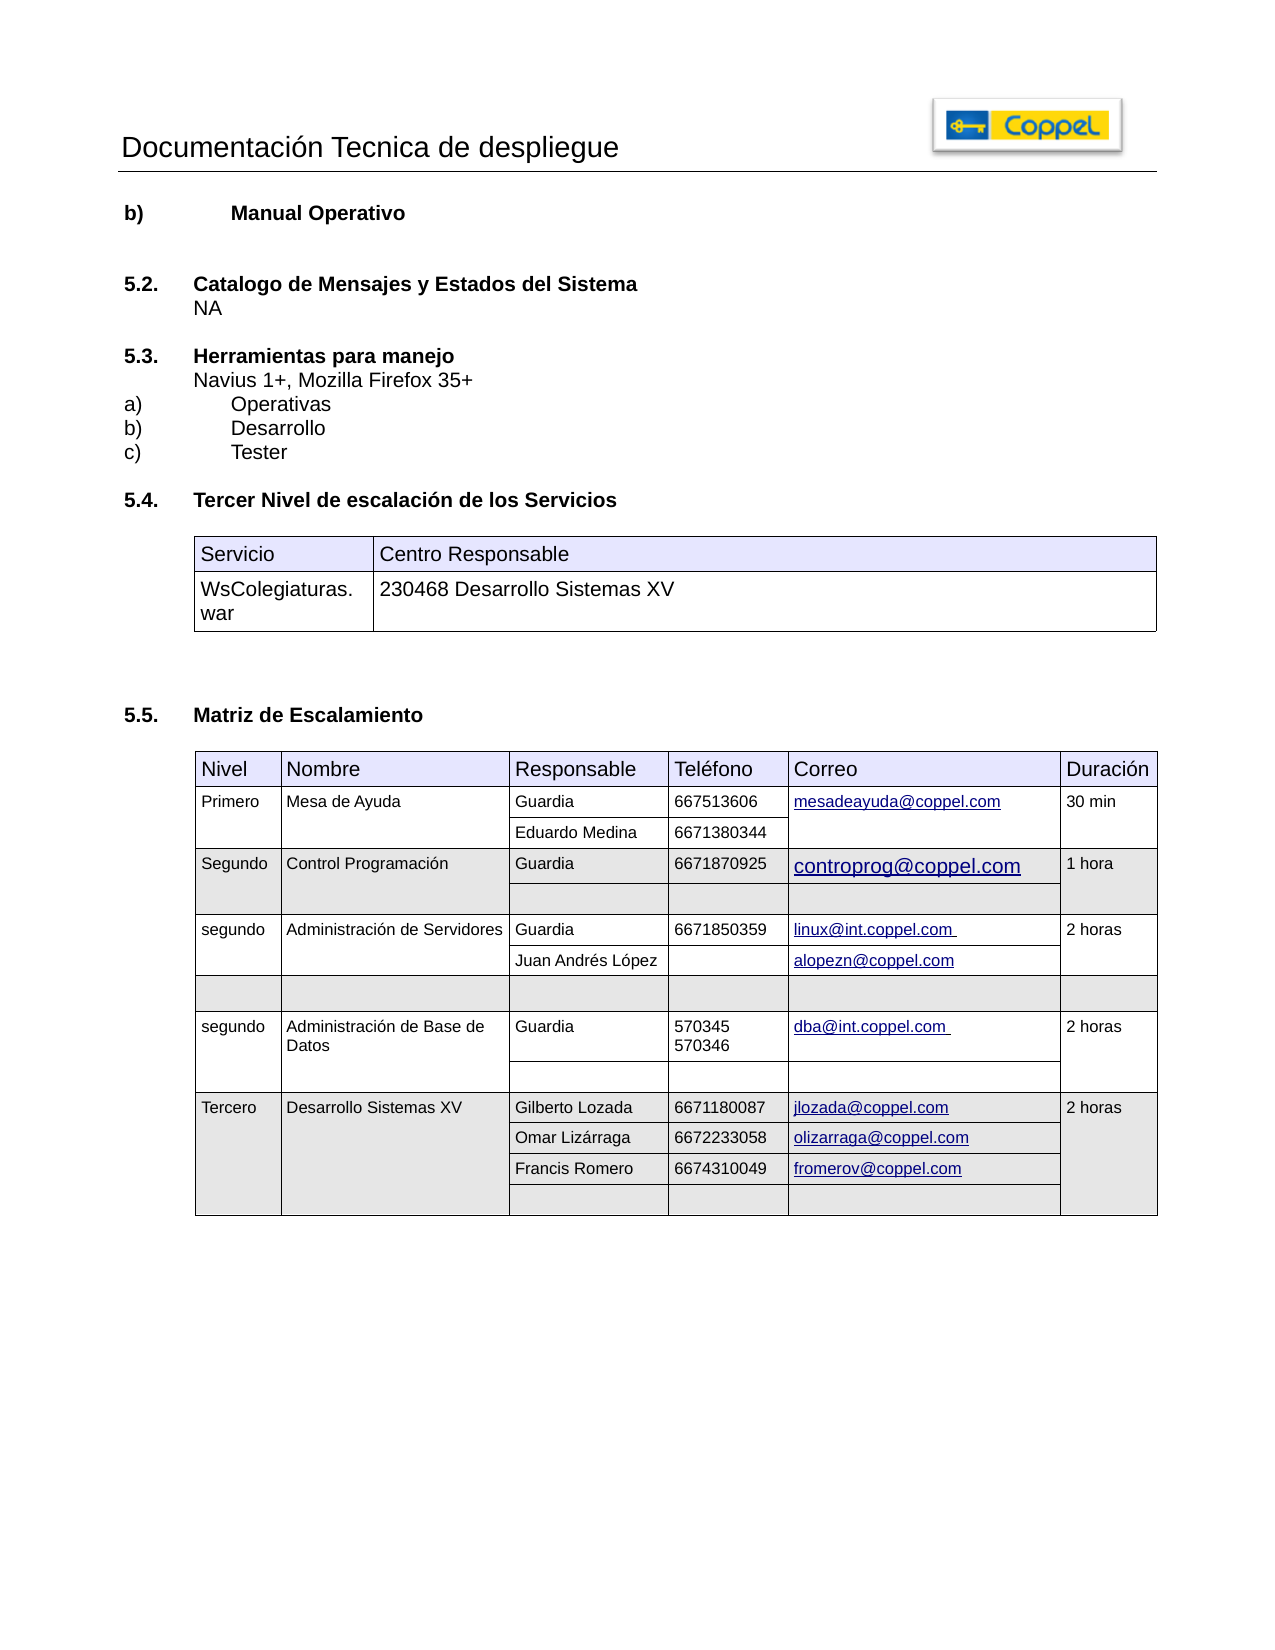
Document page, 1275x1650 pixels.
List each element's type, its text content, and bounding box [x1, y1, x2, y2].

table_cell Mesa de Ayuda [282, 787, 509, 848]
list Manual Operativo [118, 200, 1157, 224]
table_cell Guardia [510, 915, 668, 945]
table_header Nivel [196, 752, 281, 786]
list Tester [118, 440, 1157, 464]
table_cell 2 horas [1061, 1093, 1157, 1214]
table_cell 667513606 [669, 787, 788, 817]
table_cell segundo [196, 1012, 281, 1092]
table_cell Segundo [196, 849, 281, 914]
table_cell fromerov@coppel.com [789, 1154, 1060, 1184]
table_cell Guardia [510, 1012, 668, 1061]
picture [926, 94, 1129, 161]
list Tercer Nivel de escalación de los Servicios [118, 488, 1157, 512]
table_cell [789, 884, 1060, 914]
table_cell [669, 946, 788, 975]
table_cell Guardia [510, 849, 668, 883]
table_cell [510, 884, 668, 914]
list Desarrollo [118, 416, 1157, 440]
table_cell Eduardo Medina [510, 818, 668, 848]
table_cell 6671850359 [669, 915, 788, 945]
table_header Teléfono [669, 752, 788, 786]
table_cell [196, 976, 281, 1011]
table_cell [510, 1185, 668, 1214]
table_cell Guardia [510, 787, 668, 817]
list Matriz de Escalamiento [118, 703, 1157, 727]
table_cell 1 hora [1061, 849, 1157, 914]
table_cell linux@int.coppel.com [789, 915, 1060, 945]
table_cell alopezn@coppel.com [789, 946, 1060, 975]
table_cell [282, 976, 509, 1011]
table_cell [669, 1062, 788, 1092]
list Herramientas para manejo [118, 344, 1157, 368]
list Operativas [118, 392, 1157, 416]
table_cell [669, 1185, 788, 1214]
table_cell [789, 1185, 1060, 1214]
table_header Correo [789, 752, 1060, 786]
table_cell [789, 976, 1060, 1011]
list Catalogo de Mensajes y Estados del Sistema [118, 272, 1157, 296]
table_cell 230468 Desarrollo Sistemas XV [374, 572, 1156, 631]
table_cell [510, 1062, 668, 1092]
table_cell 30 min [1061, 787, 1157, 848]
table_cell mesadeayuda@coppel.com [789, 787, 1060, 848]
table_cell Francis Romero [510, 1154, 668, 1184]
table_cell 6671380344 [669, 818, 788, 848]
table_header Servicio [195, 537, 373, 571]
table_cell Gilberto Lozada [510, 1093, 668, 1122]
table_cell [669, 976, 788, 1011]
table_cell 2 horas [1061, 915, 1157, 975]
table_cell [510, 976, 668, 1011]
table_cell 6671870925 [669, 849, 788, 883]
table_header Nombre [282, 752, 509, 786]
table_header Responsable [510, 752, 668, 786]
table_cell 2 horas [1061, 1012, 1157, 1092]
table_cell jlozada@coppel.com [789, 1093, 1060, 1122]
table_header Centro Responsable [374, 537, 1156, 571]
table_header Duración [1061, 752, 1157, 786]
table_cell olizarraga@coppel.com [789, 1123, 1060, 1153]
table_cell Omar Lizárraga [510, 1123, 668, 1153]
table_cell Tercero [196, 1093, 281, 1214]
table_cell segundo [196, 915, 281, 975]
table_cell WsColegiaturas.war [195, 572, 373, 631]
table_cell [669, 884, 788, 914]
list Navius 1+, Mozilla Firefox 35+ [156, 368, 1157, 392]
table_cell Primero [196, 787, 281, 848]
table_cell dba@int.coppel.com [789, 1012, 1060, 1061]
table_cell 6671180087 [669, 1093, 788, 1122]
table_cell 6674310049 [669, 1154, 788, 1184]
table_cell Administración de Servidores [282, 915, 509, 975]
table_cell controprog@coppel.com [789, 849, 1060, 883]
table_cell [789, 1062, 1060, 1092]
table_cell Juan Andrés López [510, 946, 668, 975]
table_cell 570345 570346 [669, 1012, 788, 1061]
table_cell Desarrollo Sistemas XV [282, 1093, 509, 1214]
table_cell [1061, 976, 1157, 1011]
list NA [156, 296, 1157, 320]
table_cell Control Programación [282, 849, 509, 914]
table_cell Administración de Base de Datos [282, 1012, 509, 1092]
table_cell 6672233058 [669, 1123, 788, 1153]
